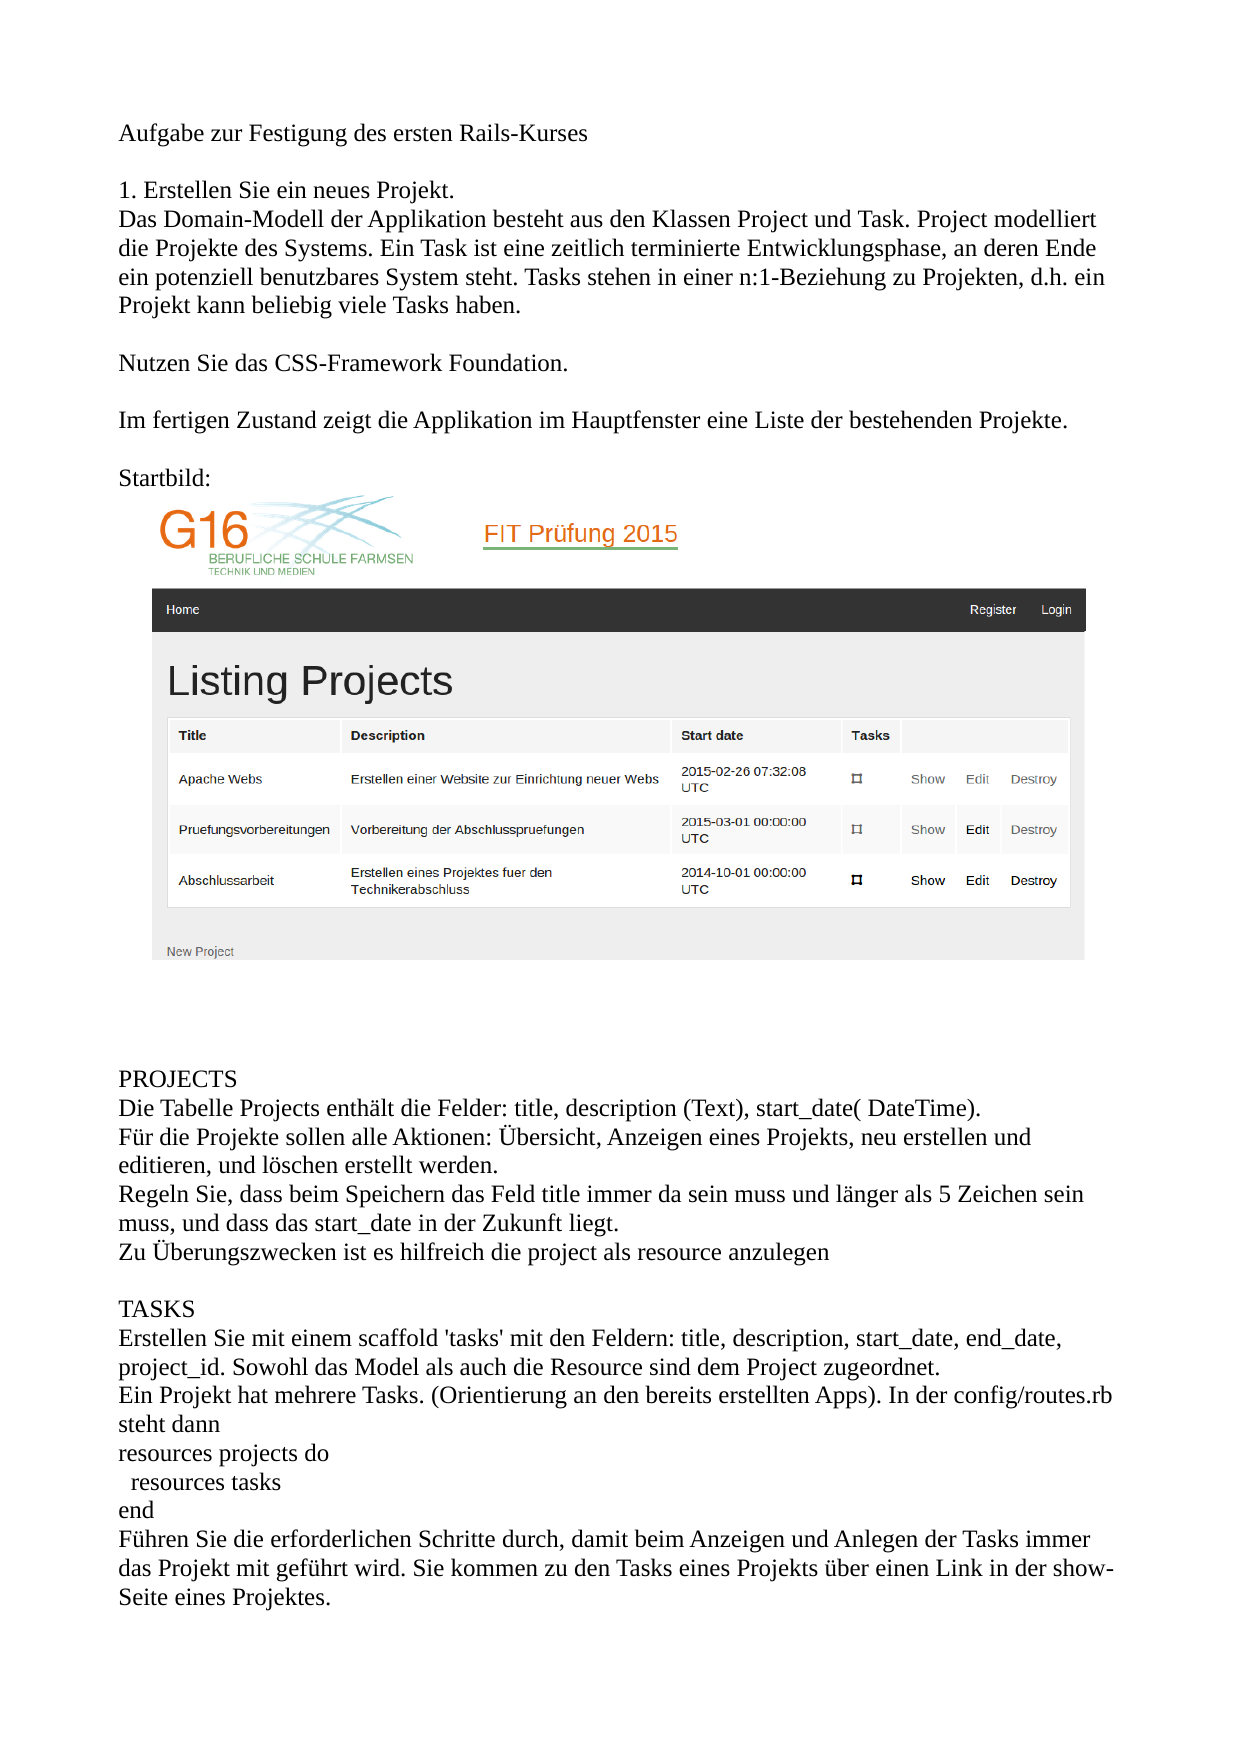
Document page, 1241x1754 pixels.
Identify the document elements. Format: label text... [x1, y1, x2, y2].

text end [118, 1495, 1122, 1524]
picture [115, 492, 1119, 1007]
text resources projects do [118, 1438, 1122, 1467]
text Im fertigen Zustand zeigt die Applikation im Hauptfenster eine Liste der bestehenden Projekte. [118, 406, 1122, 434]
text Führen Sie die erforderlichen Schritte durch, damit beim Anzeigen und Anlegen der Tasks immer das Projekt mit geführt wird. Sie kommen zu den Tasks eines Projekts über einen Link in der show-Seite eines Projektes. [118, 1524, 1122, 1610]
text Erstellen Sie mit einem scaffold 'tasks' mit den Feldern: title, description, start_date, end_date, project_id. Sowohl das Model als auch die Resource sind dem Project zugeordnet. [118, 1323, 1122, 1380]
text 1. Erstellen Sie ein neues Projekt. [118, 176, 1122, 204]
text Das Domain-Modell der Applikation besteht aus den Klassen Project und Task. Project modelliert die Projekte des Systems. Ein Task ist eine zeitlich terminierte Entwicklungsphase, an deren Ende ein potenziell benutzbares System steht. Tasks stehen in einer n:1-Beziehung zu Projekten, d.h. ein Projekt kann beliebig viele Tasks haben. [118, 204, 1122, 319]
text Für die Projekte sollen alle Aktionen: Übersicht, Anzeigen eines Projekts, neu erstellen und editieren, und löschen erstellt werden. [118, 1122, 1122, 1179]
text Aufgabe zur Festigung des ersten Rails-Kurses [118, 118, 1122, 147]
text Nutzen Sie das CSS-Framework Foundation. [118, 348, 1122, 377]
text Die Tabelle Projects enthält die Felder: title, description (Text), start_date( DateTime). [118, 1093, 1122, 1122]
text Ein Projekt hat mehrere Tasks. (Orientierung an den bereits erstellten Apps). In der config/routes.rb steht dann [118, 1380, 1122, 1438]
text PROJECTS [118, 1064, 1122, 1093]
text Zu Überungszwecken ist es hilfreich die project als resource anzulegen [118, 1237, 1122, 1265]
text Startbild: [118, 463, 1122, 492]
text Regeln Sie, dass beim Speichern das Feld title immer da sein muss und länger als 5 Zeichen sein muss, und dass das start_date in der Zukunft liegt. [118, 1179, 1122, 1237]
text resources tasks [118, 1467, 1122, 1495]
text TASKS [118, 1294, 1122, 1323]
